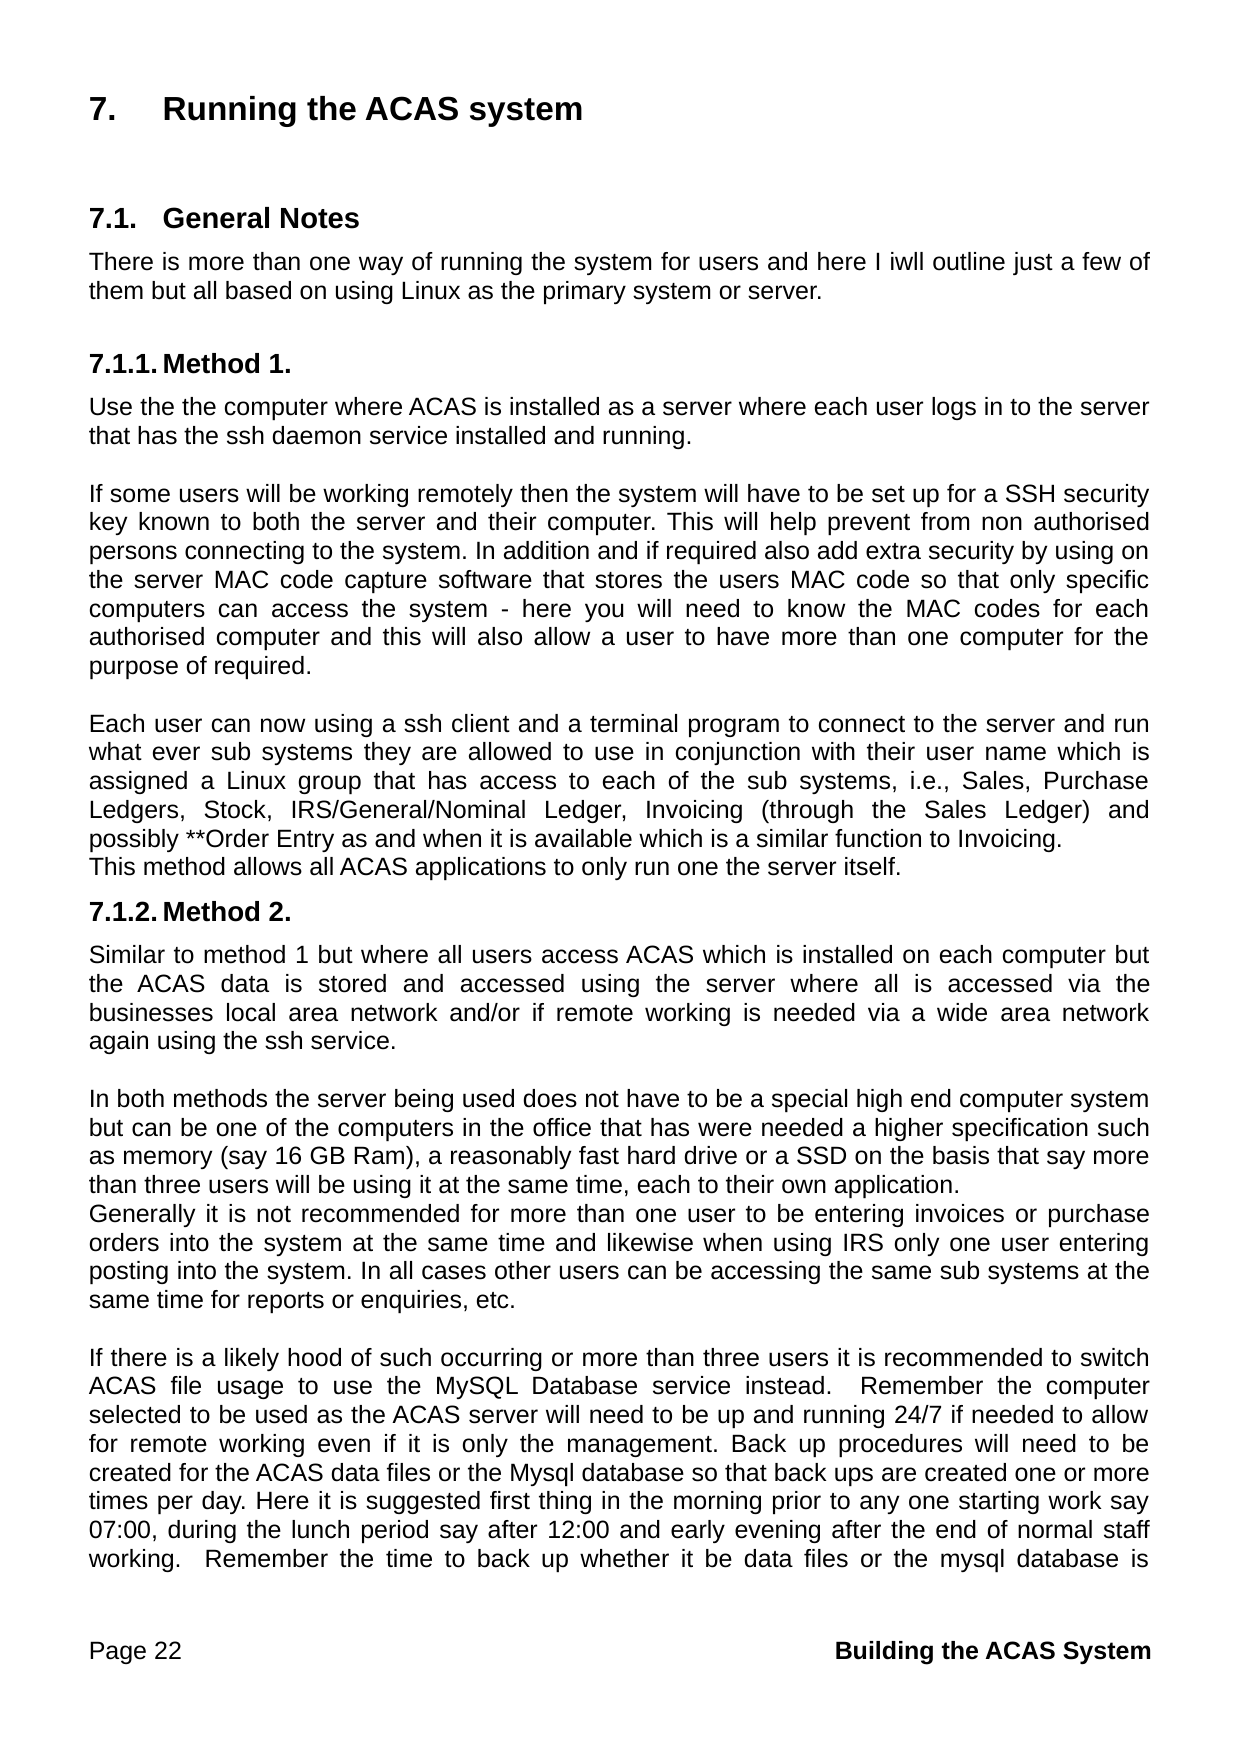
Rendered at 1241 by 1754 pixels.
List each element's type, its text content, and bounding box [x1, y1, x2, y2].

text This method allows all ACAS applications to only run one the server itself. [88, 852, 1152, 881]
text Use the the computer where ACAS is installed as a server where each user logs in to the server that has the ssh daemon service installed and running. [88, 392, 1152, 450]
subtitle Method 1. [88, 348, 1152, 380]
subtitle Running the ACAS system [88, 88, 1152, 127]
text If some users will be working remotely then the system will have to be set up for a SSH security key known to both the server and their computer. This will help prevent from non authorised persons connecting to the system. In addition and if required also add extra security by using on the server MAC code capture software that stores the users MAC code so that only specific computers can access the system - here you will need to know the MAC codes for each authorised computer and this will also allow a user to have more than one computer for the purpose of required. [88, 478, 1152, 680]
text Generally it is not recommended for more than one user to be entering invoices or purchase orders into the system at the same time and likewise when using IRS only one user entering posting into the system. In all cases other users can be accessing the same sub systems at the same time for reports or enquiries, etc. [88, 1199, 1152, 1314]
text There is more than one way of running the system for users and here I iwll outline just a few of them but all based on using Linux as the primary system or server. [88, 247, 1152, 304]
text In both methods the server being used does not have to be a special high end computer system but can be one of the computers in the office that has were needed a higher specification such as memory (say 16 GB Ram), a reasonably fast hard drive or a SSD on the basis that say more than three users will be using it at the same time, each to their own application. [88, 1084, 1152, 1199]
text Similar to method 1 but where all users access ACAS which is installed on each computer but the ACAS data is stored and accessed using the server where all is accessed via the businesses local area network and/or if remote working is needed via a wide area network again using the ssh service. [88, 940, 1152, 1055]
subtitle Method 2. [88, 896, 1152, 927]
text Each user can now using a ssh client and a terminal program to connect to the server and run what ever sub systems they are allowed to use in conjunction with their user name which is assigned a Linux group that has access to each of the sub systems, i.e., Sales, Purchase Ledgers, Stock, IRS/General/Nominal Ledger, Invoicing (through the Sales Ledger) and possibly **Order Entry as and when it is available which is a similar function to Invoicing. [88, 708, 1152, 852]
text If there is a likely hood of such occurring or more than three users it is recommended to switch ACAS file usage to use the MySQL Database service instead. Remember the computer selected to be used as the ACAS server will need to be up and running 24/7 if needed to allow for remote working even if it is only the management. Back up procedures will need to be created for the ACAS data files or the Mysql database so that back ups are created one or more times per day. Here it is suggested first thing in the morning prior to any one starting work say 07:00, during the lunch period say after 12:00 and early evening after the end of normal staff working. Remember the time to back up whether it be data files or the mysql database is [88, 1342, 1152, 1572]
subtitle General Notes [88, 201, 1152, 234]
